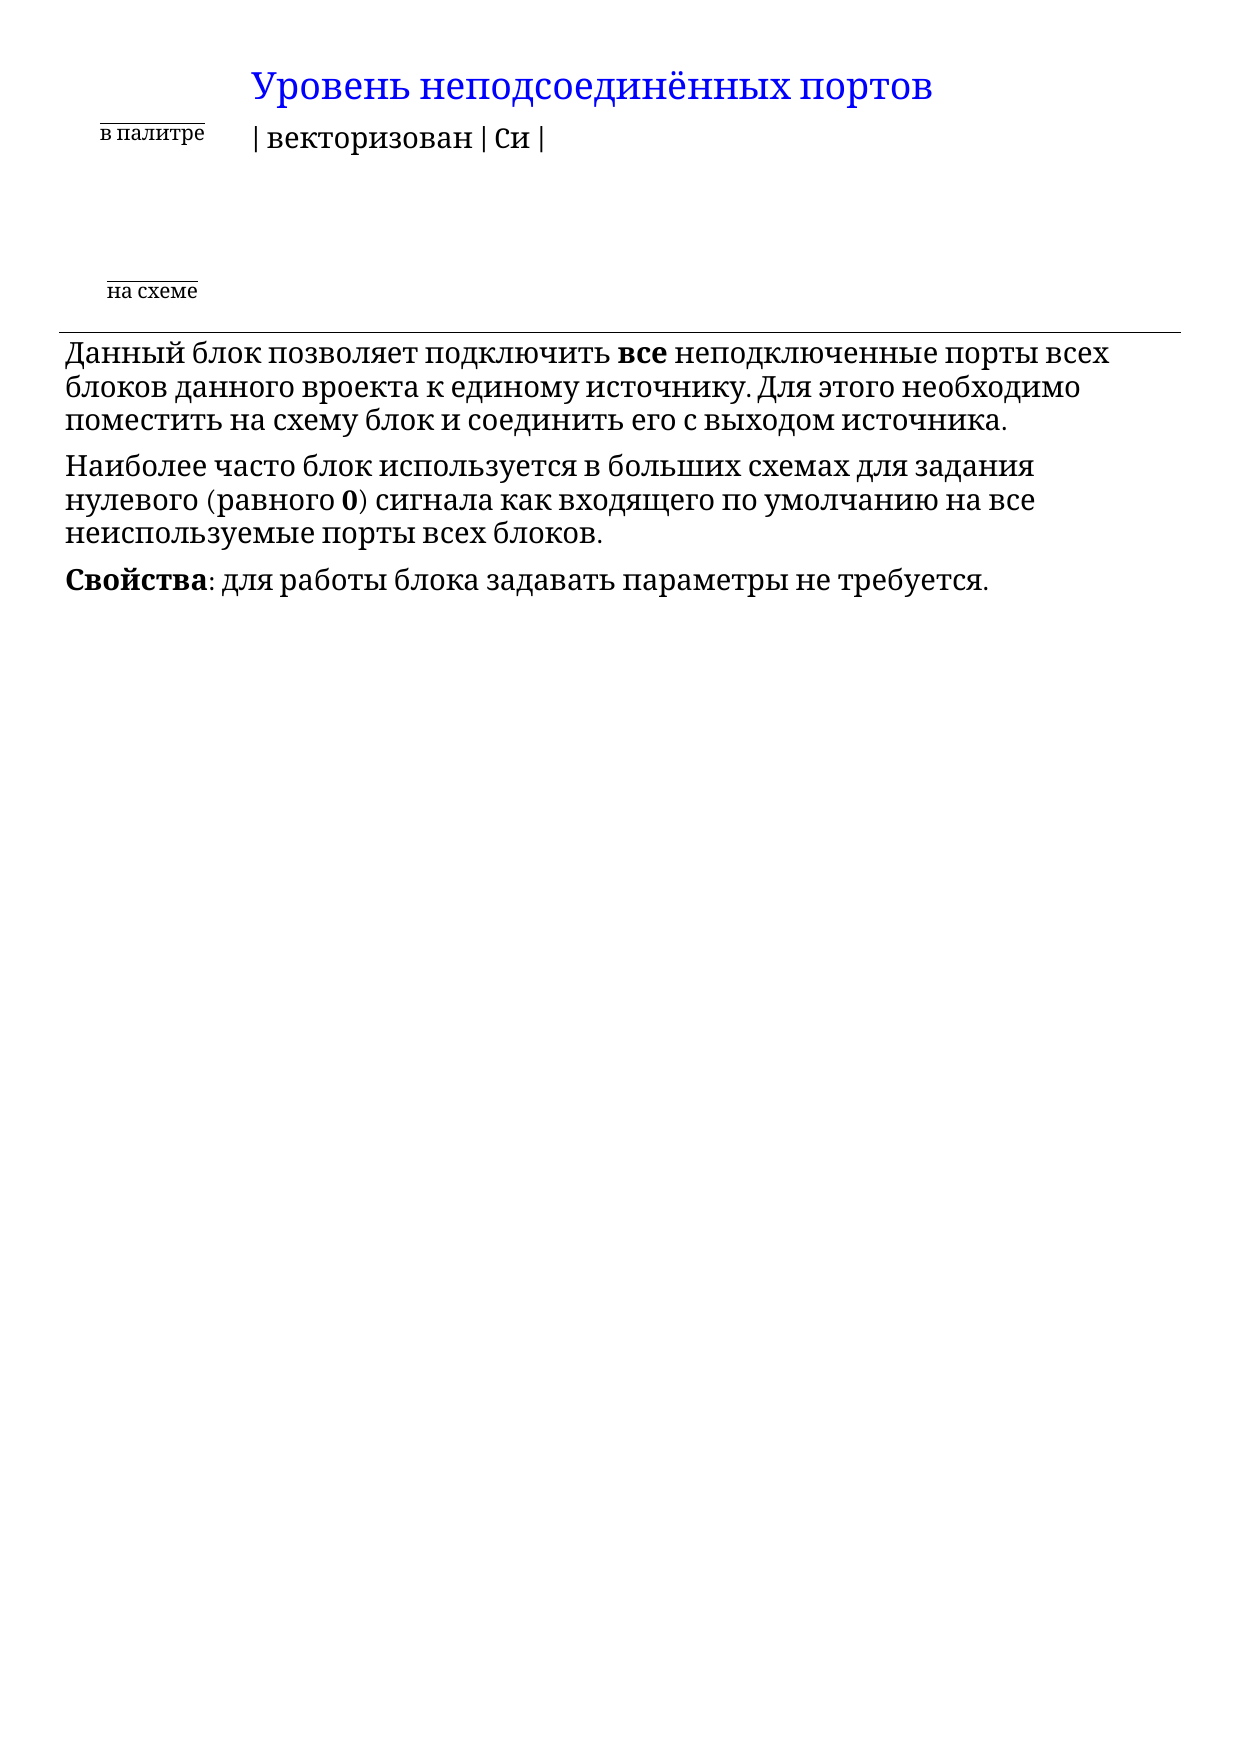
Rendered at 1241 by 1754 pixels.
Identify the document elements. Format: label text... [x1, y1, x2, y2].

table_cell Данный блок позволяет подключить все неподключенные порты всех блоков данного вроекта к единому источнику. Для этого необходимо поместить на схему блок и соединить его с выходом источника. Наиболее часто блок используется в больших схемах для задания нулевого (равного 0) сигнала как входящего по умолчанию на все неиспользуемые порты всех блоков. Свойства: для работы блока задавать параметры не требуется. [59, 333, 1181, 616]
table_cell | векторизован | Cи | [245, 116, 1181, 173]
table_header [59, 59, 245, 116]
table_cell на схеме [59, 274, 245, 332]
table_header Уровень неподсоединённых портов [245, 59, 1181, 116]
table_cell [245, 274, 1181, 332]
table_cell [245, 174, 1181, 274]
table_cell в палитре [59, 116, 245, 173]
table_cell [59, 174, 245, 274]
